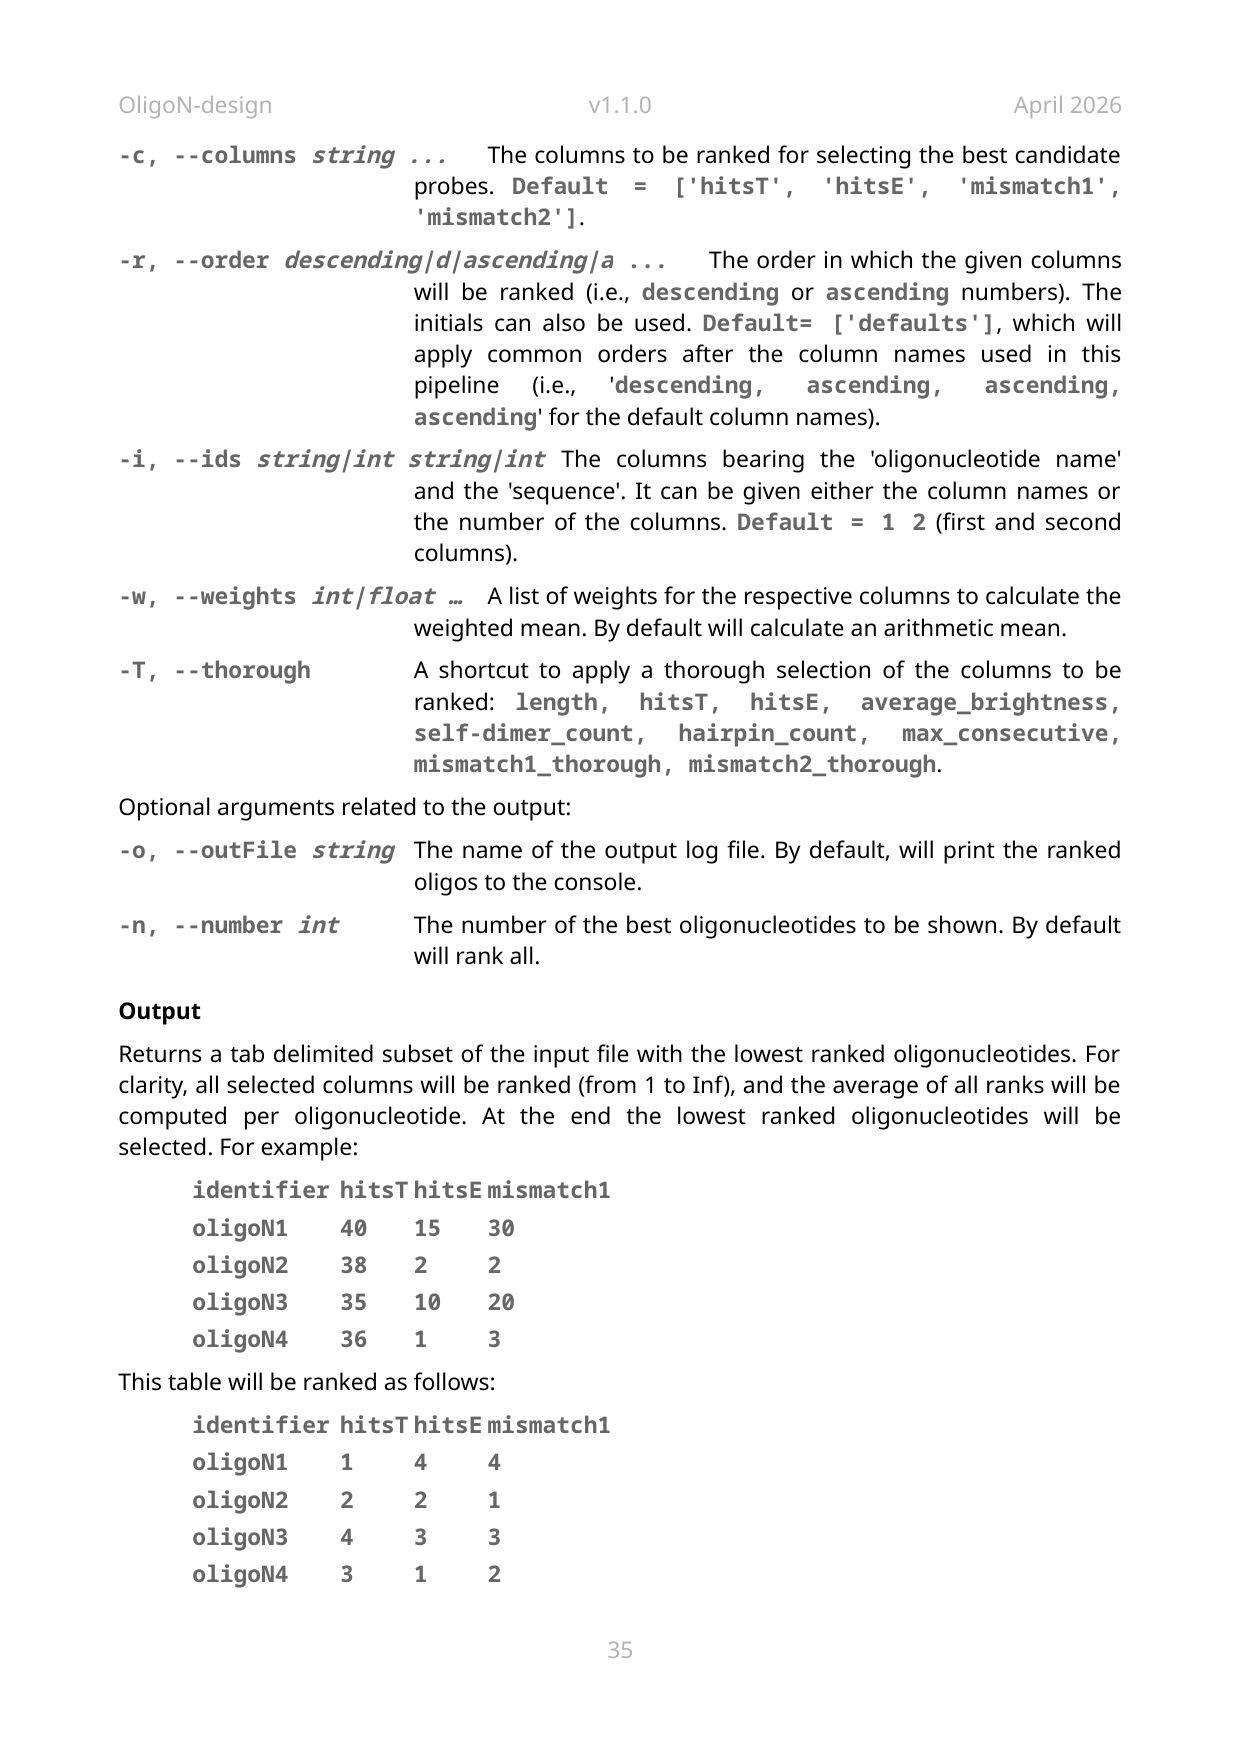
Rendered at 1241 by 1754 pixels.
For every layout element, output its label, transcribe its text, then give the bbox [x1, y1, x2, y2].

text identifier hitsT hitsE mismatch1 [118, 1174, 1122, 1206]
text -T, --thorough A shortcut to apply a thorough selection of the columns to be ranked: length, hitsT, hitsE, average_brightness, self-dimer_count, hairpin_count, max_consecutive, mismatch1_thorough, mismatch2_thorough. [118, 654, 1122, 779]
text -w, --weights int|float … A list of weights for the respective columns to calculate the weighted mean. By default will calculate an arithmetic mean. [118, 580, 1122, 643]
text oligoN3 35 10 20 [118, 1286, 1122, 1317]
text oligoN2 2 2 1 [118, 1483, 1122, 1515]
text oligoN1 40 15 30 [118, 1212, 1122, 1243]
text -c, --columns string ... The columns to be ranked for selecting the best candidate probes. Default = ['hitsT', 'hitsE', 'mismatch1', 'mismatch2']. [118, 139, 1122, 232]
text oligoN3 4 3 3 [118, 1521, 1122, 1552]
text oligoN2 38 2 2 [118, 1249, 1122, 1280]
text Optional arguments related to the output: [118, 791, 1122, 822]
text oligoN4 36 1 3 [118, 1323, 1122, 1354]
text oligoN1 1 4 4 [118, 1446, 1122, 1478]
text identifier hitsT hitsE mismatch1 [118, 1409, 1122, 1440]
text Returns a tab delimited subset of the input file with the lowest ranked oligonucleotides. For clarity, all selected columns will be ranked (from 1 to Inf), and the average of all ranks will be computed per oligonucleotide. At the end the lowest ranked oligonucleotides will be selected. For example: [118, 1038, 1122, 1163]
text -i, --ids string|int string|int The columns bearing the 'oligonucleotide name' and the 'sequence'. It can be given either the column names or the number of the columns. Default = 1 2 (first and second columns). [118, 443, 1122, 568]
text -o, --outFile string The name of the output log file. By default, will print the ranked oligos to the console. [118, 834, 1122, 897]
text -r, --order descending|d|ascending|a ... The order in which the given columns will be ranked (i.e., descending or ascending numbers). The initials can also be used. Default= ['defaults'], which will apply common orders after the column names used in this pipeline (i.e., 'descending, ascending, ascending, ascending' for the default column names). [118, 244, 1122, 432]
text -n, --number int The number of the best oligonucleotides to be shown. By default will rank all. [118, 908, 1122, 971]
text This table will be ranked as follows: [118, 1366, 1122, 1397]
text oligoN4 3 1 2 [118, 1558, 1122, 1589]
text Output [118, 994, 1122, 1026]
